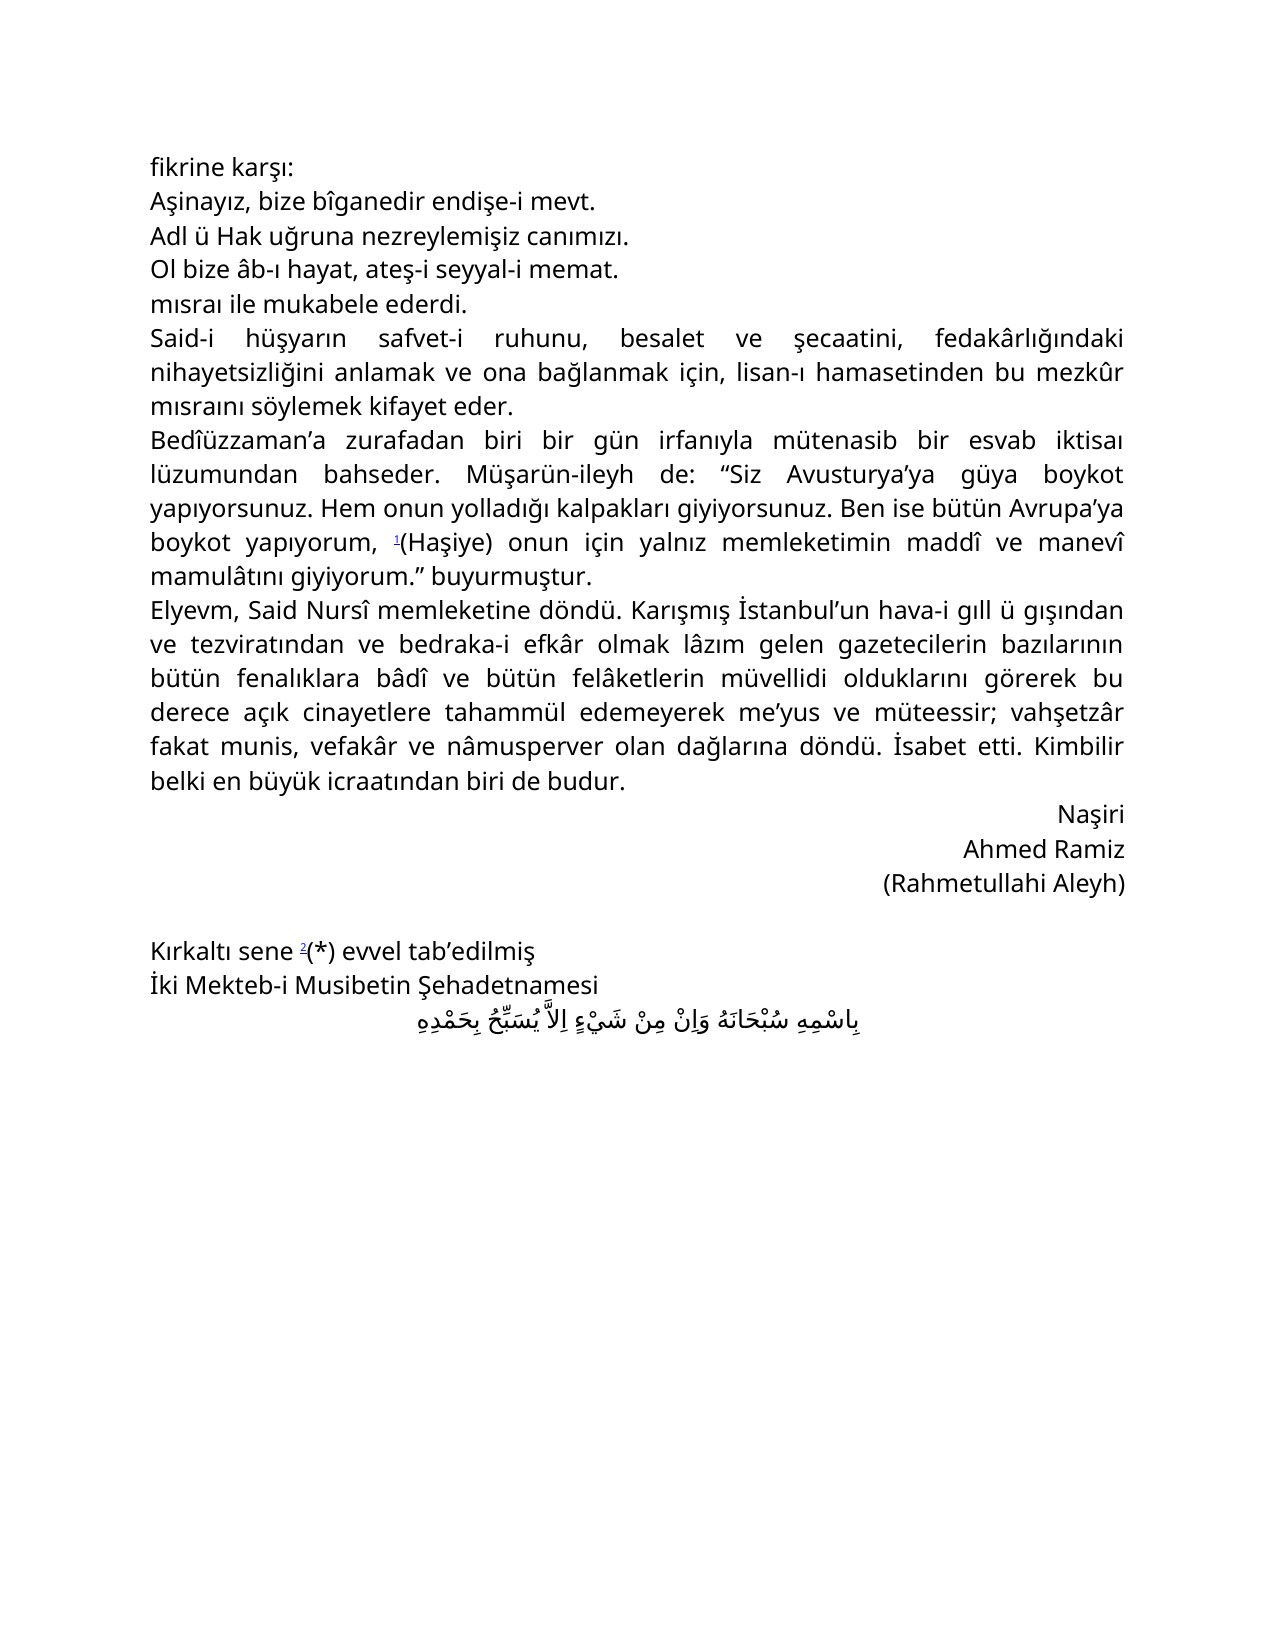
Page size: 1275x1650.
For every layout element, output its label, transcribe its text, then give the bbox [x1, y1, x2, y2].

text بِاسْمِهِ سُبْحَانَهُ وَاِنْ مِنْ شَيْءٍ اِلاَّ يُسَبِّحُ بِحَمْدِهِ [150, 1002, 1125, 1036]
text (Rahmetullahi Aleyh) [150, 865, 1125, 899]
text fikrine karşı: [150, 150, 1125, 184]
text Ahmed Ramiz [150, 831, 1125, 865]
text Naşiri [150, 797, 1125, 831]
text Adl ü Hak uğruna nezreylemişiz canımızı. [150, 218, 1125, 252]
text Ol bize âb-ı hayat, ateş-i seyyal-i memat. [150, 252, 1125, 286]
text Bedîüzzaman’a zurafadan biri bir gün irfanıyla mütenasib bir esvab iktisaı lüzumundan bahseder. Müşarün-ileyh de: “Siz Avusturya’ya güya boykot yapıyorsunuz. Hem onun yolladığı kalpakları giyiyorsunuz. Ben ise bütün Avrupa’ya boykot yapıyorum, 1(Haşiye) onun için yalnız memleketimin maddî ve manevî mamulâtını giyiyorum.” buyurmuştur. [150, 422, 1125, 593]
text Kırkaltı sene 2(*) evvel tab’edilmiş [150, 933, 1125, 967]
text İki Mekteb-i Musibetin Şehadetnamesi [150, 967, 1125, 1002]
text Elyevm, Said Nursî memleketine döndü. Karışmış İstanbul’un hava-i gıll ü gışından ve tezviratından ve bedraka-i efkâr olmak lâzım gelen gazetecilerin bazılarının bütün fenalıklara bâdî ve bütün felâketlerin müvellidi olduklarını görerek bu derece açık cinayetlere tahammül edemeyerek me’yus ve müteessir; vahşetzâr fakat munis, vefakâr ve nâmusperver olan dağlarına döndü. İsabet etti. Kimbilir belki en büyük icraatından biri de budur. [150, 593, 1125, 797]
text mısraı ile mukabele ederdi. [150, 286, 1125, 320]
text Aşinayız, bize bîganedir endişe-i mevt. [150, 184, 1125, 218]
text Said-i hüşyarın safvet-i ruhunu, besalet ve şecaatini, fedakârlığındaki nihayetsizliğini anlamak ve ona bağlanmak için, lisan-ı hamasetinden bu mezkûr mısraını söylemek kifayet eder. [150, 320, 1125, 422]
